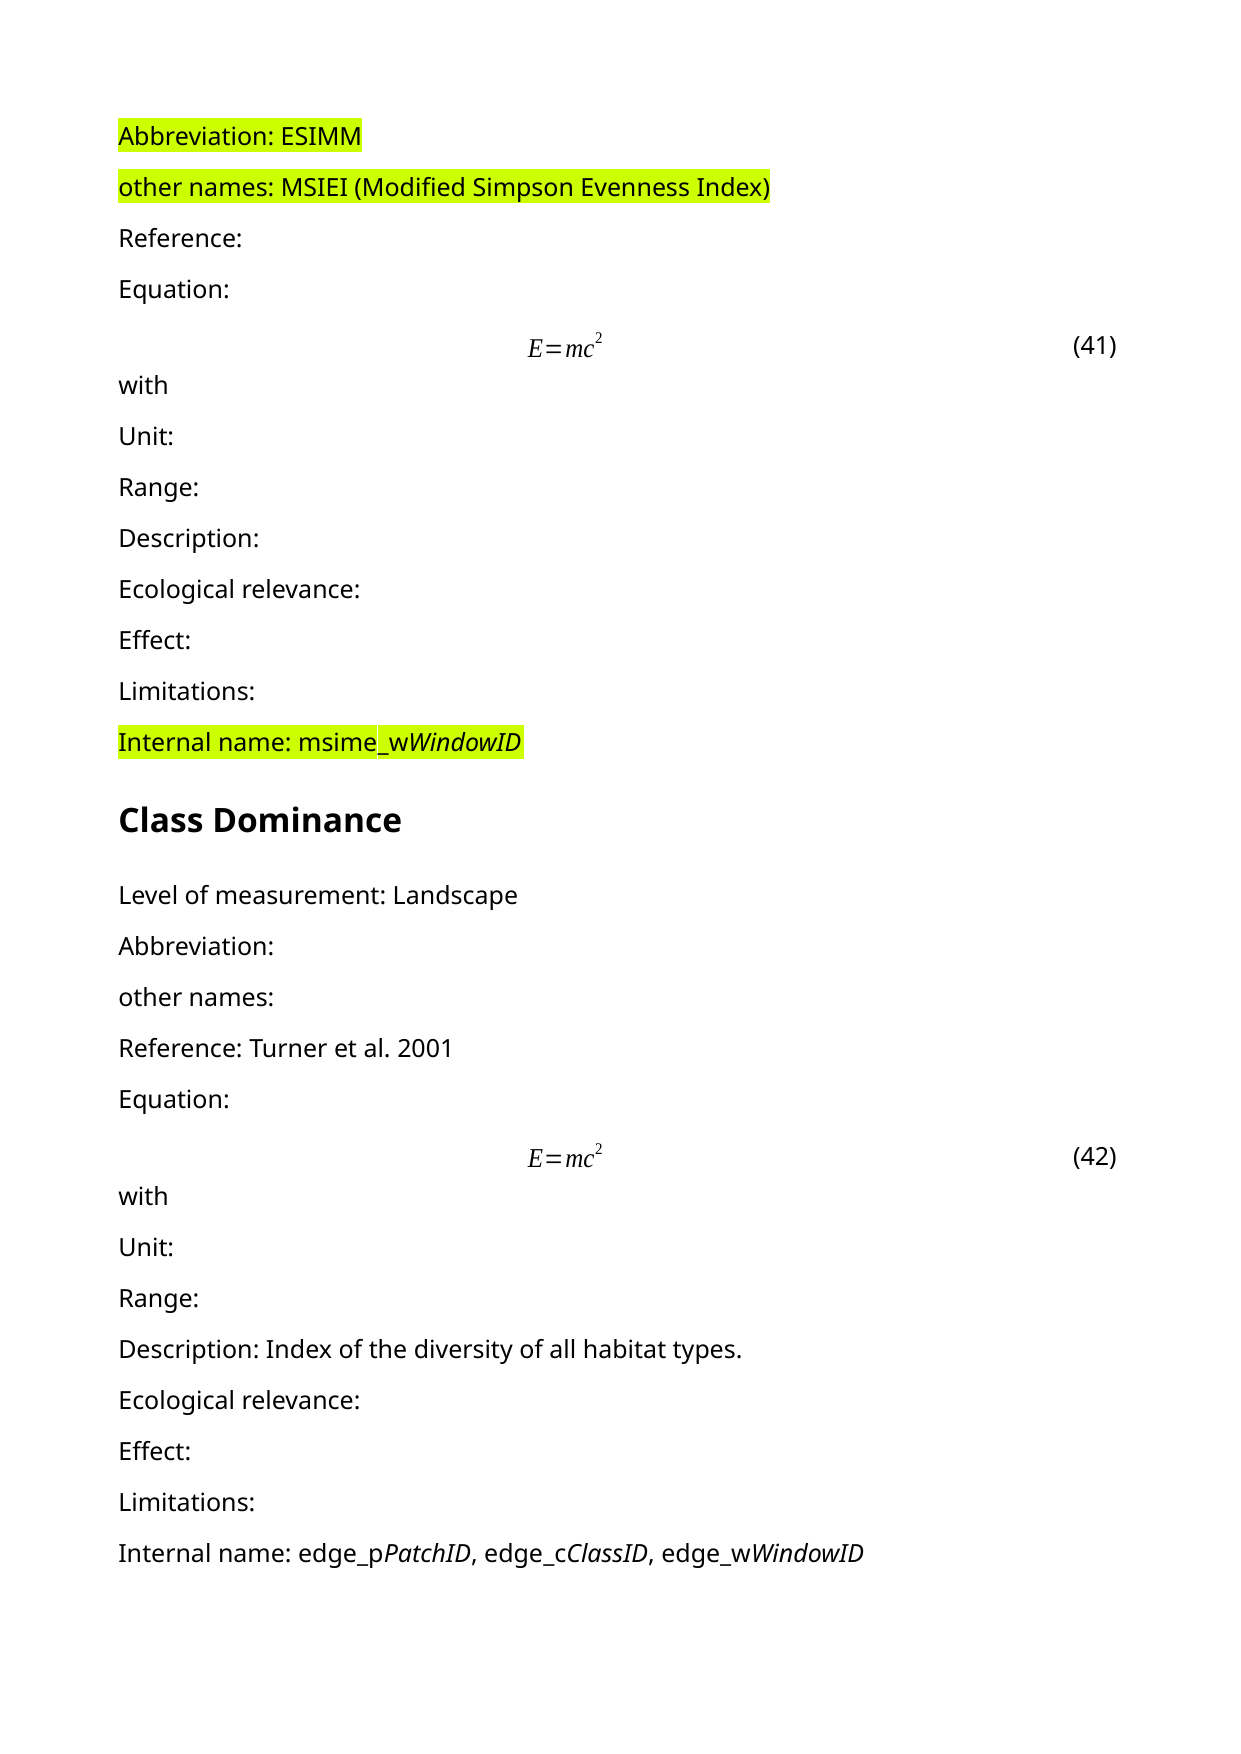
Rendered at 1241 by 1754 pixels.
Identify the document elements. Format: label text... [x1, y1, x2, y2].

text Range: [118, 1281, 1122, 1315]
text Abbreviation: [118, 929, 1122, 963]
text Internal name: msime_wWindowID [118, 725, 1122, 759]
text Effect: [118, 623, 1122, 657]
text Level of measurement: Landscape [118, 878, 1122, 912]
text Equation: [118, 1082, 1122, 1116]
table_header [118, 1133, 1010, 1179]
table_header (42) [1010, 1133, 1122, 1179]
text Abbreviation: ESIMM [118, 118, 1122, 152]
text Description: Index of the diversity of all habitat types. [118, 1332, 1122, 1366]
text Ecological relevance: [118, 1383, 1122, 1417]
text with [118, 1179, 1122, 1213]
text other names: [118, 980, 1122, 1014]
text Description: [118, 521, 1122, 555]
text Unit: [118, 419, 1122, 453]
text Range: [118, 470, 1122, 504]
text with [118, 368, 1122, 402]
text Reference: Turner et al. 2001 [118, 1031, 1122, 1065]
text Equation: [118, 271, 1122, 305]
table_header (41) [1010, 322, 1122, 368]
text Limitations: [118, 1485, 1122, 1519]
text Effect: [118, 1434, 1122, 1468]
text Ecological relevance: [118, 572, 1122, 606]
text Unit: [118, 1230, 1122, 1264]
text Reference: [118, 220, 1122, 254]
text Internal name: edge_pPatchID, edge_cClassID, edge_wWindowID [118, 1536, 1122, 1570]
table_header [118, 322, 1010, 368]
text Limitations: [118, 674, 1122, 708]
text other names: MSIEI (Modified Simpson Evenness Index) [118, 169, 1122, 203]
subtitle Class Dominance [118, 797, 1122, 843]
